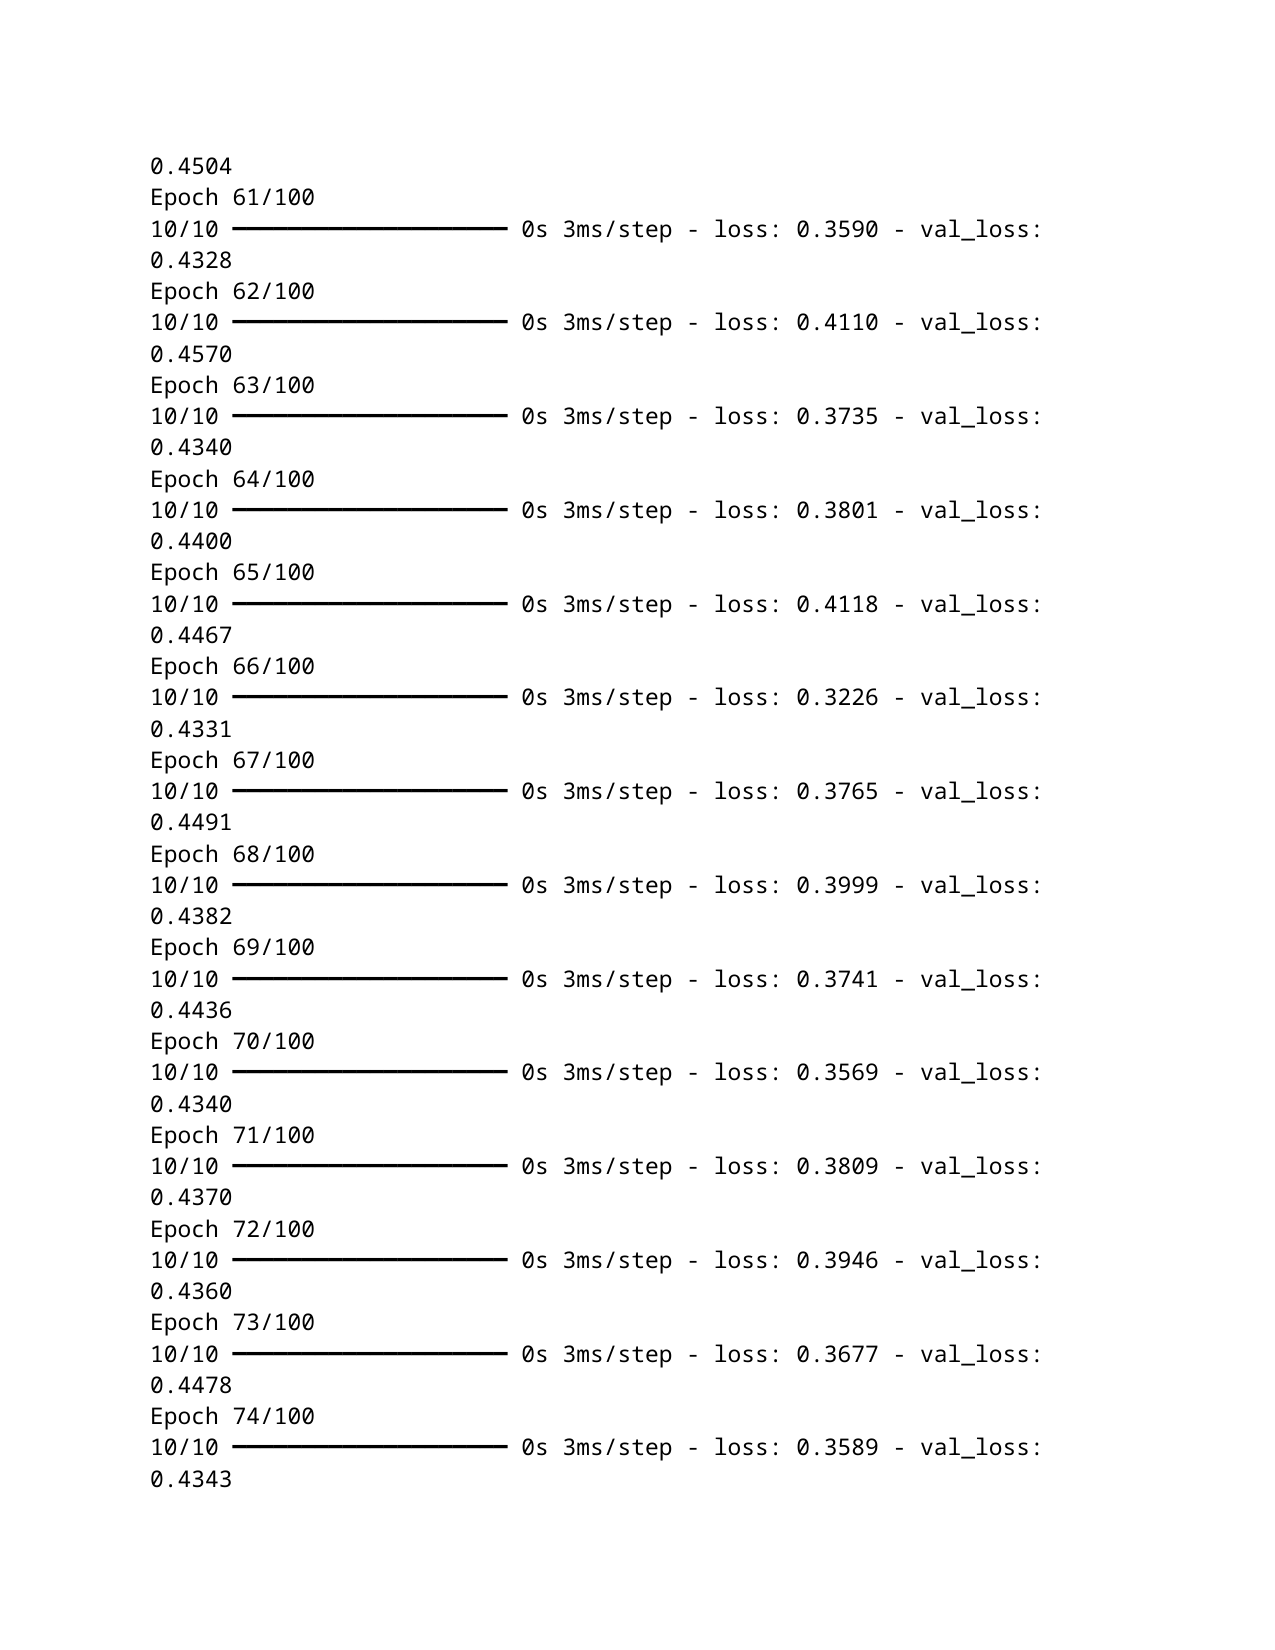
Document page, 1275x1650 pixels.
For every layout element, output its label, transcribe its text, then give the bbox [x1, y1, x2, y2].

text 0.4504 Epoch 61/100 10/10 ━━━━━━━━━━━━━━━━━━━━ 0s 3ms/step - loss: 0.3590 - val_loss: 0.4328 Epoch 62/100 10/10 ━━━━━━━━━━━━━━━━━━━━ 0s 3ms/step - loss: 0.4110 - val_loss: 0.4570 Epoch 63/100 10/10 ━━━━━━━━━━━━━━━━━━━━ 0s 3ms/step - loss: 0.3735 - val_loss: 0.4340 Epoch 64/100 10/10 ━━━━━━━━━━━━━━━━━━━━ 0s 3ms/step - loss: 0.3801 - val_loss: 0.4400 Epoch 65/100 10/10 ━━━━━━━━━━━━━━━━━━━━ 0s 3ms/step - loss: 0.4118 - val_loss: 0.4467 Epoch 66/100 10/10 ━━━━━━━━━━━━━━━━━━━━ 0s 3ms/step - loss: 0.3226 - val_loss: 0.4331 Epoch 67/100 10/10 ━━━━━━━━━━━━━━━━━━━━ 0s 3ms/step - loss: 0.3765 - val_loss: 0.4491 Epoch 68/100 10/10 ━━━━━━━━━━━━━━━━━━━━ 0s 3ms/step - loss: 0.3999 - val_loss: 0.4382 Epoch 69/100 10/10 ━━━━━━━━━━━━━━━━━━━━ 0s 3ms/step - loss: 0.3741 - val_loss: 0.4436 Epoch 70/100 10/10 ━━━━━━━━━━━━━━━━━━━━ 0s 3ms/step - loss: 0.3569 - val_loss: 0.4340 Epoch 71/100 10/10 ━━━━━━━━━━━━━━━━━━━━ 0s 3ms/step - loss: 0.3809 - val_loss: 0.4370 Epoch 72/100 10/10 ━━━━━━━━━━━━━━━━━━━━ 0s 3ms/step - loss: 0.3946 - val_loss: 0.4360 Epoch 73/100 10/10 ━━━━━━━━━━━━━━━━━━━━ 0s 3ms/step - loss: 0.3677 - val_loss: 0.4478 Epoch 74/100 10/10 ━━━━━━━━━━━━━━━━━━━━ 0s 3ms/step - loss: 0.3589 - val_loss: 0.4343 [150, 150, 1125, 1494]
